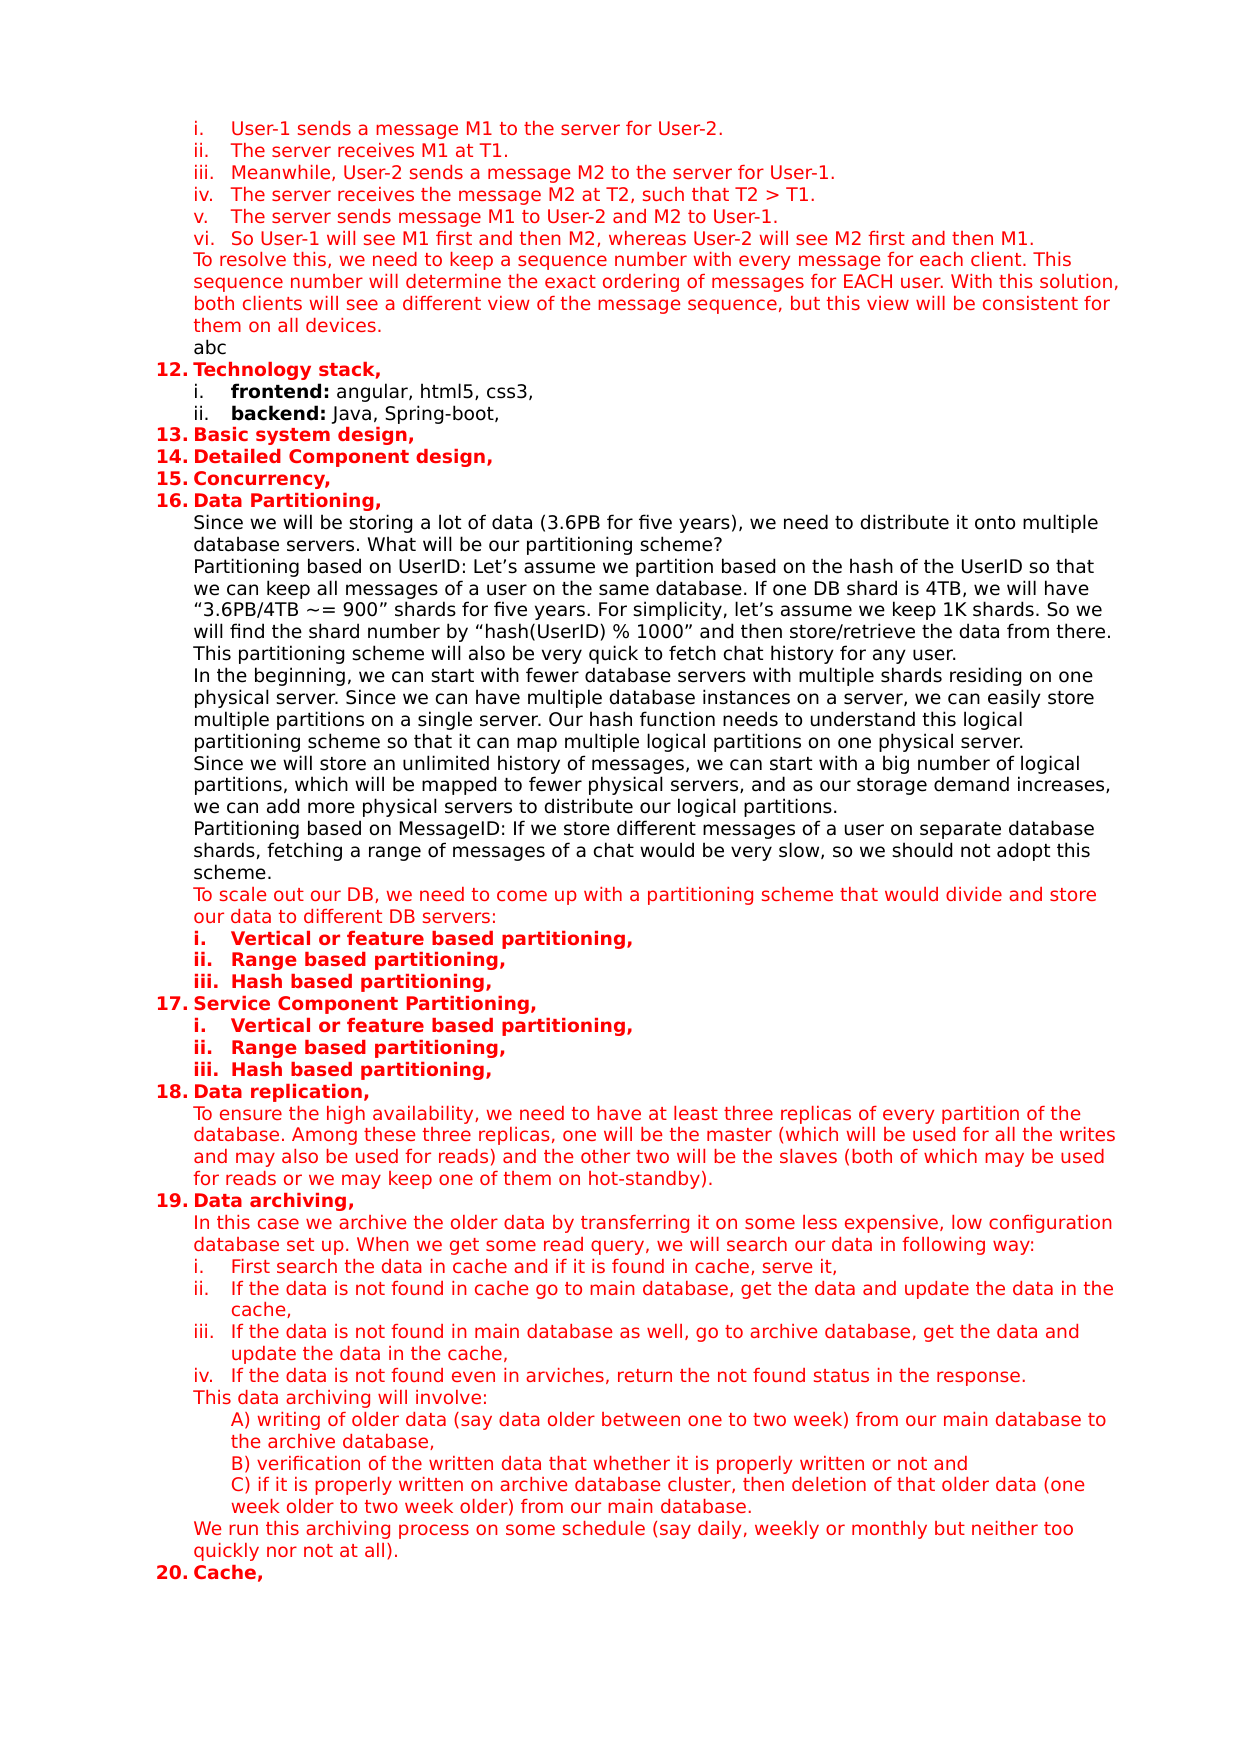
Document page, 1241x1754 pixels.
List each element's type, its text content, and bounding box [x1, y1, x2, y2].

list Concurrency, [156, 468, 1122, 490]
list In the beginning, we can start with fewer database servers with multiple shards residing on one physical server. Since we can have multiple database instances on a server, we can easily store multiple partitions on a single server. Our hash function needs to understand this logical partitioning scheme so that it can map multiple logical partitions on one physical server. [156, 665, 1122, 752]
list Partitioning based on MessageID: If we store different messages of a user on separate database shards, fetching a range of messages of a chat would be very slow, so we should not adopt this scheme. [156, 818, 1122, 884]
list Basic system design, [156, 424, 1122, 446]
list Partitioning based on UserID: Let’s assume we partition based on the hash of the UserID so that we can keep all messages of a user on the same database. If one DB shard is 4TB, we will have “3.6PB/4TB ~= 900” shards for five years. For simplicity, let’s assume we keep 1K shards. So we will find the shard number by “hash(UserID) % 1000” and then store/retrieve the data from there. This partitioning scheme will also be very quick to fetch chat history for any user. [156, 556, 1122, 665]
list This data archiving will involve: [156, 1387, 1122, 1409]
list Data replication, [156, 1081, 1122, 1102]
list Vertical or feature based partitioning, [193, 1015, 1122, 1037]
list Meanwhile, User-2 sends a message M2 to the server for User-1. [193, 162, 1122, 184]
list Data archiving, [156, 1190, 1122, 1212]
list User-1 sends a message M1 to the server for User-2. [193, 118, 1122, 140]
list Since we will be storing a lot of data (3.6PB for five years), we need to distribute it onto multiple database servers. What will be our partitioning scheme? [156, 512, 1122, 556]
list frontend: angular, html5, css3, [193, 381, 1122, 402]
list B) verification of the written data that whether it is properly written or not and [193, 1452, 1122, 1474]
list To scale out our DB, we need to come up with a partitioning scheme that would divide and store our data to different DB servers: [156, 884, 1122, 927]
list If the data is not found in main database as well, go to archive database, get the data and update the data in the cache, [193, 1321, 1122, 1365]
list The server receives the message M2 at T2, such that T2 > T1. [193, 184, 1122, 206]
list Vertical or feature based partitioning, [193, 927, 1122, 949]
list If the data is not found in cache go to main database, get the data and update the data in the cache, [193, 1277, 1122, 1321]
list Range based partitioning, [193, 949, 1122, 971]
list Detailed Component design, [156, 446, 1122, 468]
list The server sends message M1 to User-2 and M2 to User-1. [193, 206, 1122, 227]
list abc [156, 337, 1122, 359]
list In this case we archive the older data by transferring it on some less expensive, low configuration database set up. When we get some read query, we will search our data in following way: [156, 1212, 1122, 1256]
list Hash based partitioning, [193, 971, 1122, 993]
list We run this archiving process on some schedule (say daily, weekly or monthly but neither too quickly nor not at all). [156, 1518, 1122, 1562]
list First search the data in cache and if it is found in cache, serve it, [193, 1256, 1122, 1277]
list If the data is not found even in arviches, return the not found status in the response. [193, 1365, 1122, 1387]
list backend: Java, Spring-boot, [193, 402, 1122, 424]
list Since we will store an unlimited history of messages, we can start with a big number of logical partitions, which will be mapped to fewer physical servers, and as our storage demand increases, we can add more physical servers to distribute our logical partitions. [156, 752, 1122, 818]
list Cache, [156, 1562, 1122, 1584]
list A) writing of older data (say data older between one to two week) from our main database to the archive database, [193, 1409, 1122, 1452]
list Service Component Partitioning, [156, 993, 1122, 1015]
list Hash based partitioning, [193, 1059, 1122, 1081]
list Technology stack, [156, 359, 1122, 381]
list To ensure the high availability, we need to have at least three replicas of every partition of the database. Among these three replicas, one will be the master (which will be used for all the writes and may also be used for reads) and the other two will be the slaves (both of which may be used for reads or we may keep one of them on hot-standby). [156, 1102, 1122, 1190]
list Data Partitioning, [156, 490, 1122, 512]
list The server receives M1 at T1. [193, 140, 1122, 162]
list To resolve this, we need to keep a sequence number with every message for each client. This sequence number will determine the exact ordering of messages for EACH user. With this solution, both clients will see a different view of the message sequence, but this view will be consistent for them on all devices. [156, 249, 1122, 337]
list So User-1 will see M1 first and then M2, whereas User-2 will see M2 first and then M1. [193, 227, 1122, 249]
list Range based partitioning, [193, 1037, 1122, 1059]
list C) if it is properly written on archive database cluster, then deletion of that older data (one week older to two week older) from our main database. [193, 1474, 1122, 1518]
